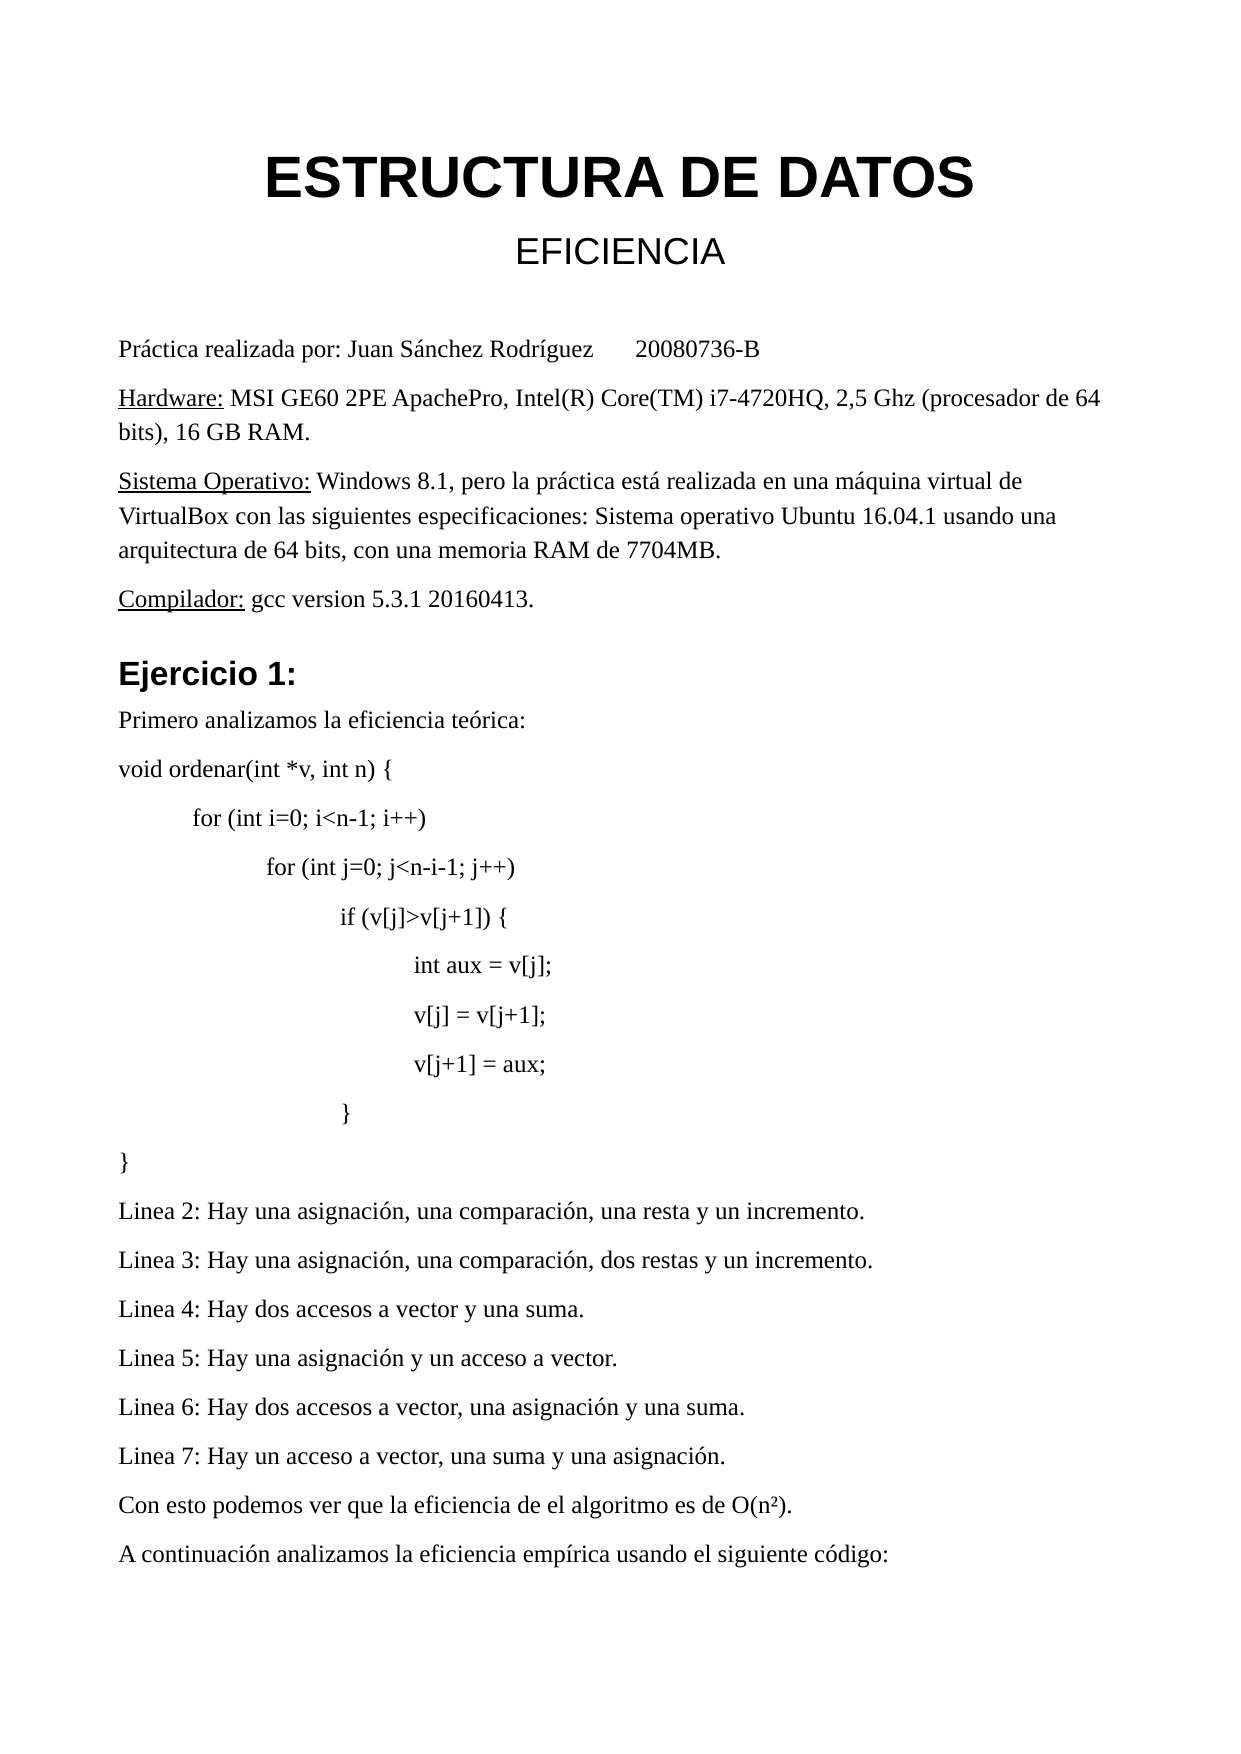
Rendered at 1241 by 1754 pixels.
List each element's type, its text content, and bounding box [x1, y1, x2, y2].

title ESTRUCTURA DE DATOS [118, 143, 1122, 210]
text Linea 2: Hay una asignación, una comparación, una resta y un incremento. [118, 1196, 1122, 1225]
text Linea 5: Hay una asignación y un acceso a vector. [118, 1343, 1122, 1372]
text int aux = v[j]; [118, 951, 1122, 979]
text Linea 7: Hay un acceso a vector, una suma y una asignación. [118, 1441, 1122, 1470]
text Primero analizamos la eficiencia teórica: [118, 705, 1122, 734]
text } [118, 1147, 1122, 1176]
text Linea 6: Hay dos accesos a vector, una asignación y una suma. [118, 1392, 1122, 1421]
subtitle EFICIENCIA [118, 229, 1122, 272]
text Sistema Operativo: Windows 8.1, pero la práctica está realizada en una máquina virtual de VirtualBox con las siguientes especificaciones: Sistema operativo Ubuntu 16.04.1 usando una arquitectura de 64 bits, con una memoria RAM de 7704MB. [118, 466, 1122, 564]
text v[j] = v[j+1]; [118, 1000, 1122, 1028]
text v[j+1] = aux; [118, 1049, 1122, 1077]
text Linea 4: Hay dos accesos a vector y una suma. [118, 1294, 1122, 1323]
text Compilador: gcc version 5.3.1 20160413. [118, 584, 1122, 613]
text Hardware: MSI GE60 2PE ApachePro, Intel(R) Core(TM) i7-4720HQ, 2,5 Ghz (procesador de 64 bits), 16 GB RAM. [118, 383, 1122, 446]
subtitle Ejercicio 1: [118, 654, 1122, 693]
text for (int j=0; j<n-i-1; j++) [118, 852, 1122, 881]
text Linea 3: Hay una asignación, una comparación, dos restas y un incremento. [118, 1245, 1122, 1274]
text Con esto podemos ver que la eficiencia de el algoritmo es de O(n²). [118, 1490, 1122, 1519]
text for (int i=0; i<n-1; i++) [118, 803, 1122, 832]
text void ordenar(int *v, int n) { [118, 754, 1122, 783]
text } [118, 1098, 1122, 1127]
text A continuación analizamos la eficiencia empírica usando el siguiente código: [118, 1539, 1122, 1568]
text if (v[j]>v[j+1]) { [118, 902, 1122, 930]
text Práctica realizada por: Juan Sánchez Rodríguez 20080736-B [118, 334, 1122, 362]
